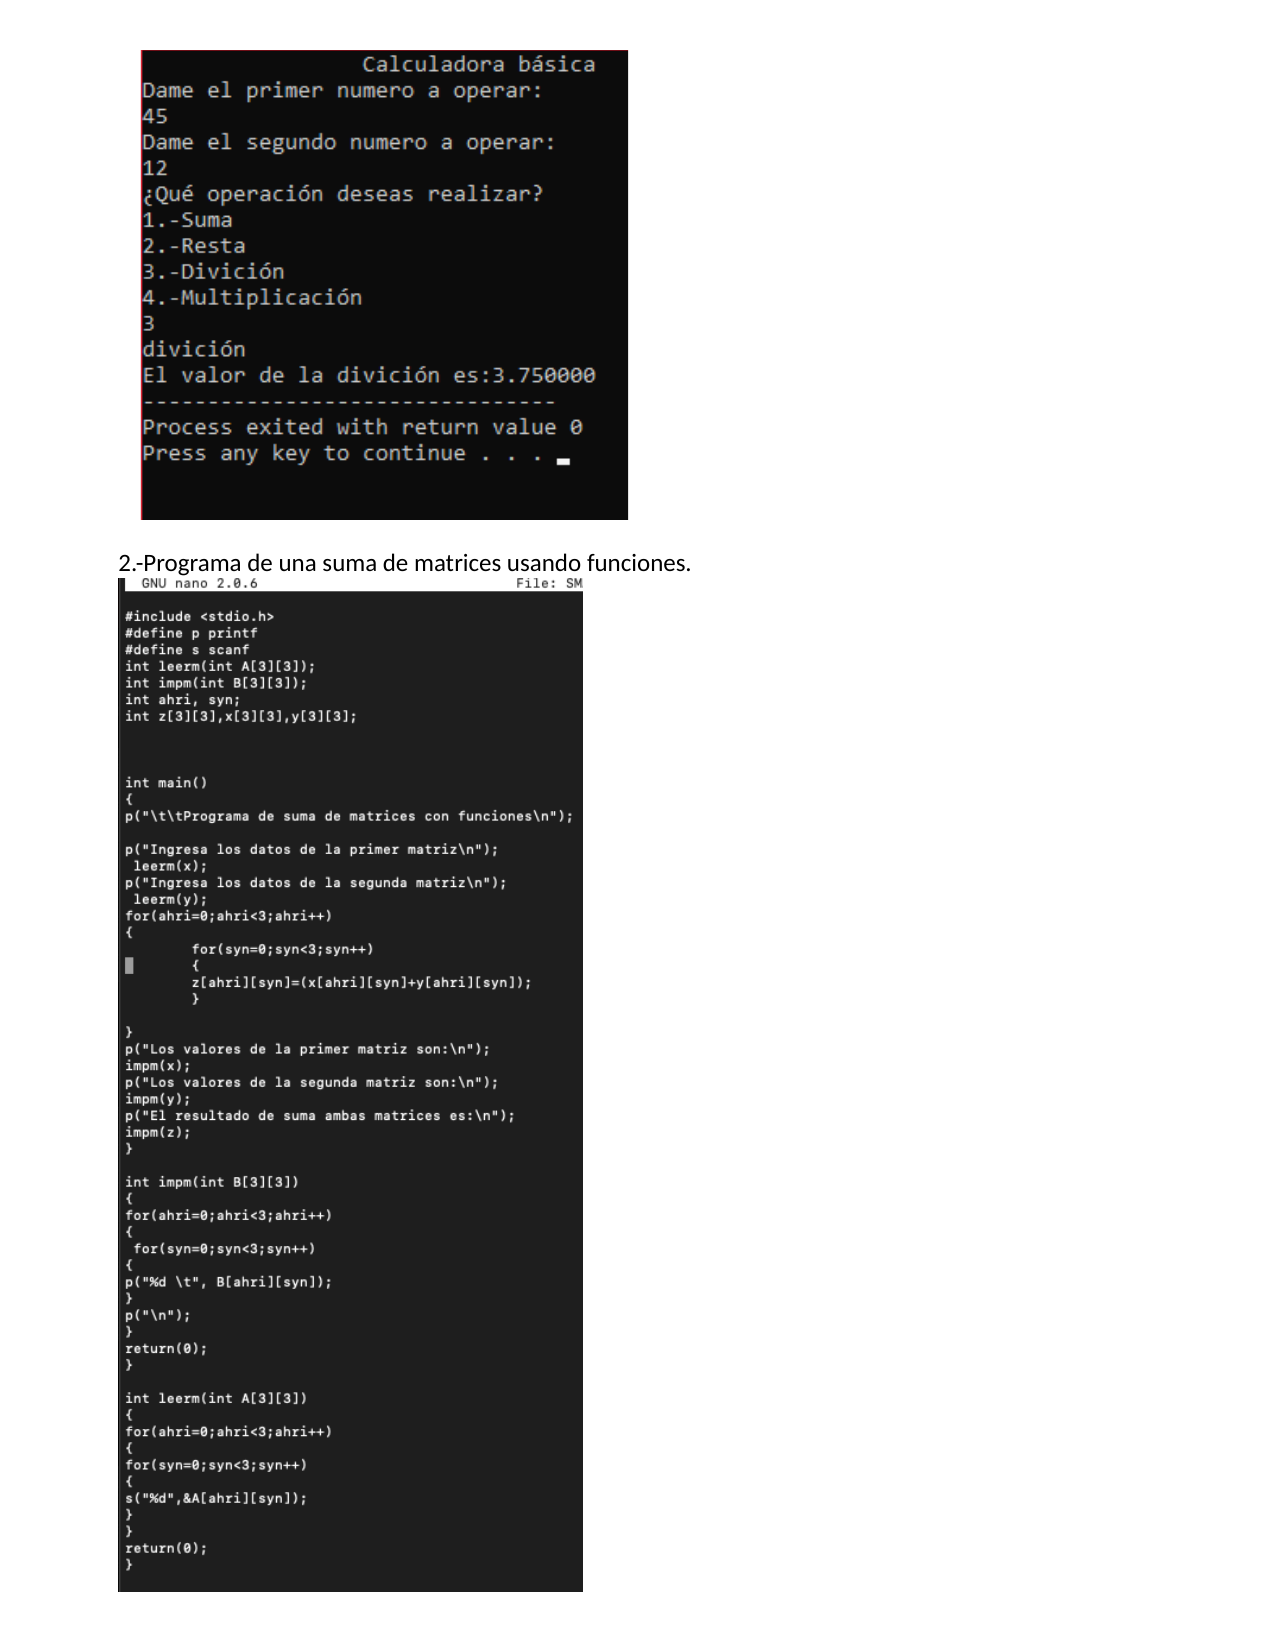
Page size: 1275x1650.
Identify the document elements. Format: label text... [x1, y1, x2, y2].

picture [118, 578, 583, 1592]
picture [140, 50, 201, 321]
text 2.-Programa de una suma de matrices usando funciones. [118, 547, 1205, 578]
